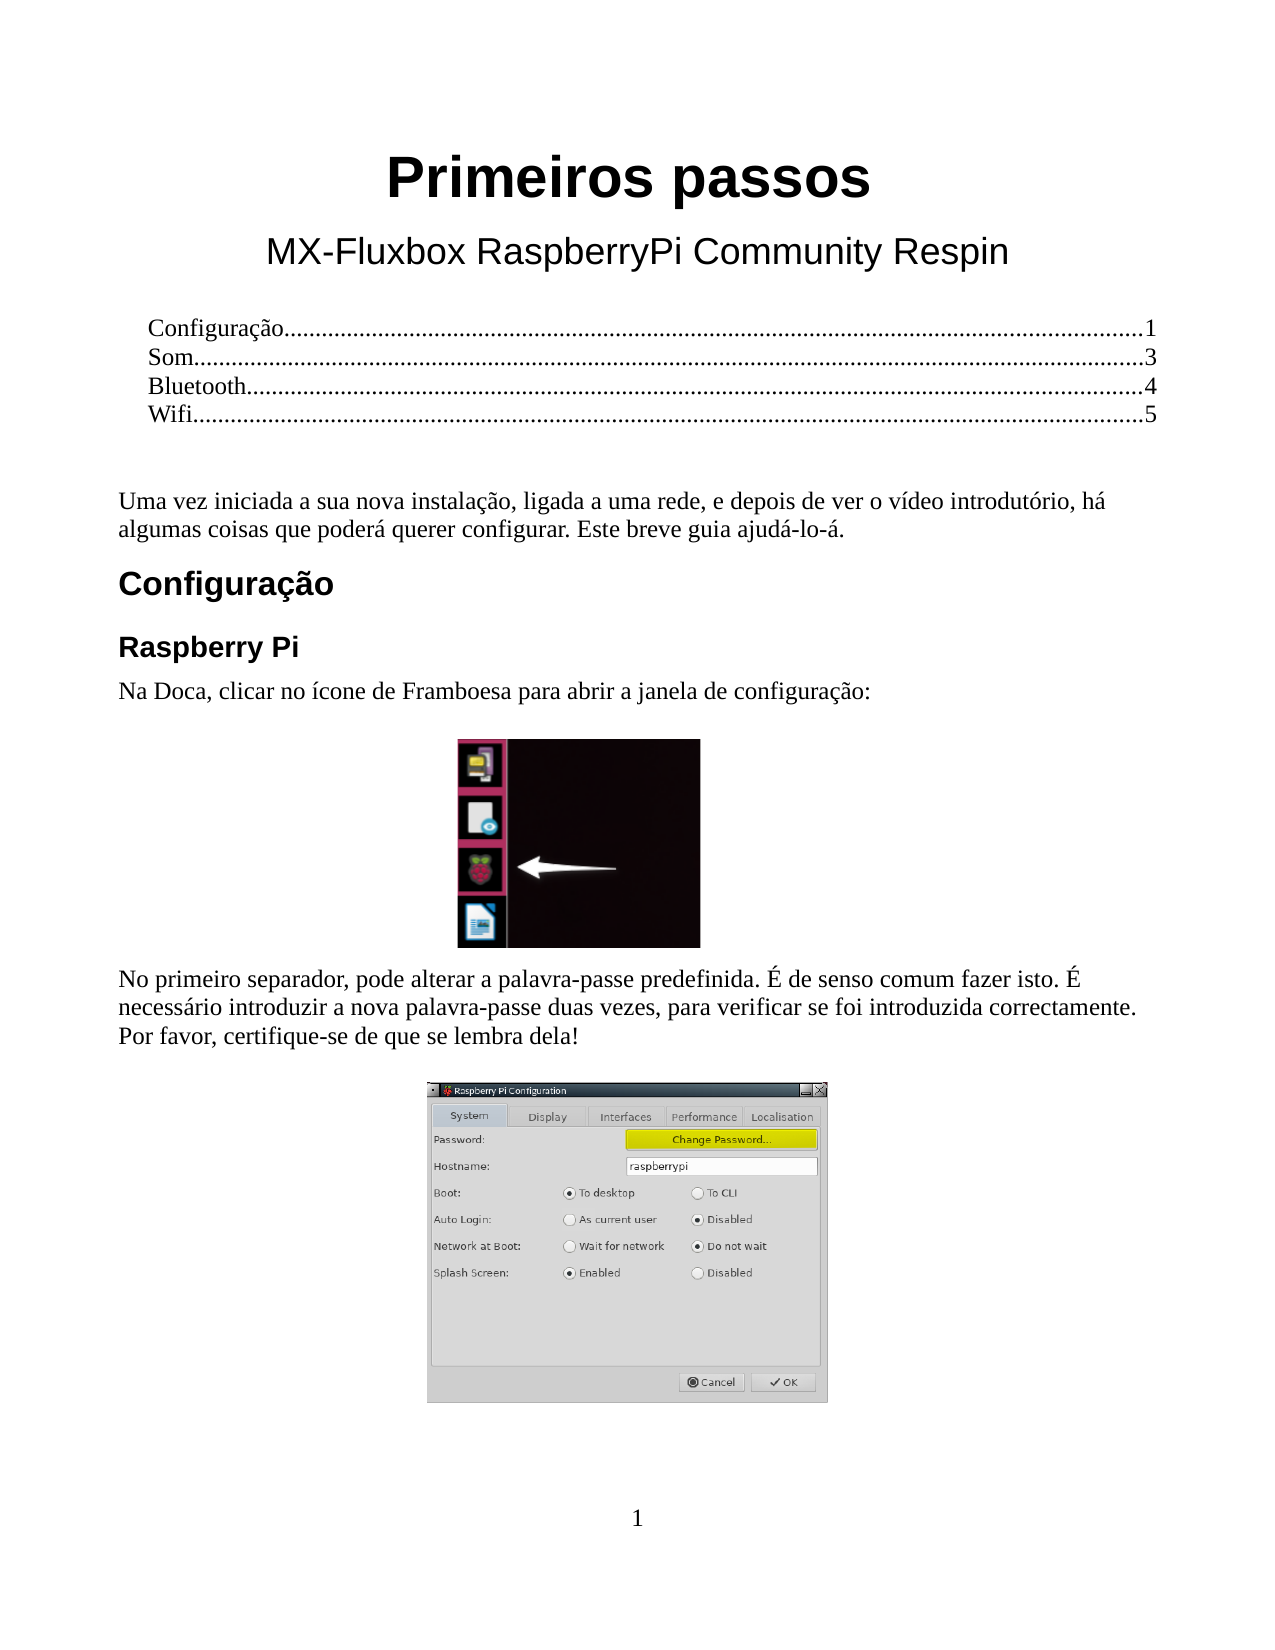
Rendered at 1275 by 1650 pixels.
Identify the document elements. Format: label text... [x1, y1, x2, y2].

text Wifi 5 [148, 399, 1157, 428]
title Primeiros passos [118, 143, 1157, 210]
subtitle Configuração [118, 564, 1157, 603]
picture [457, 739, 701, 948]
picture [423, 1078, 831, 1406]
subtitle Raspberry Pi [118, 630, 1157, 664]
text No primeiro separador, pode alterar a palavra-passe predefinida. É de senso comum fazer isto. É necessário introduzir a nova palavra-passe duas vezes, para verificar se foi introduzida correctamente. Por favor, certifique-se de que se lembra dela! [118, 964, 1157, 1050]
text Configuração 1 [148, 313, 1157, 342]
text Na Doca, clicar no ícone de Framboesa para abrir a janela de configuração: [118, 676, 1157, 705]
subtitle MX-Fluxbox RaspberryPi Community Respin [118, 229, 1157, 272]
text Bluetooth 4 [148, 371, 1157, 399]
text Uma vez iniciada a sua nova instalação, ligada a uma rede, e depois de ver o vídeo introdutório, há algumas coisas que poderá querer configurar. Este breve guia ajudá-lo-á. [118, 486, 1157, 543]
text Som 3 [148, 342, 1157, 371]
